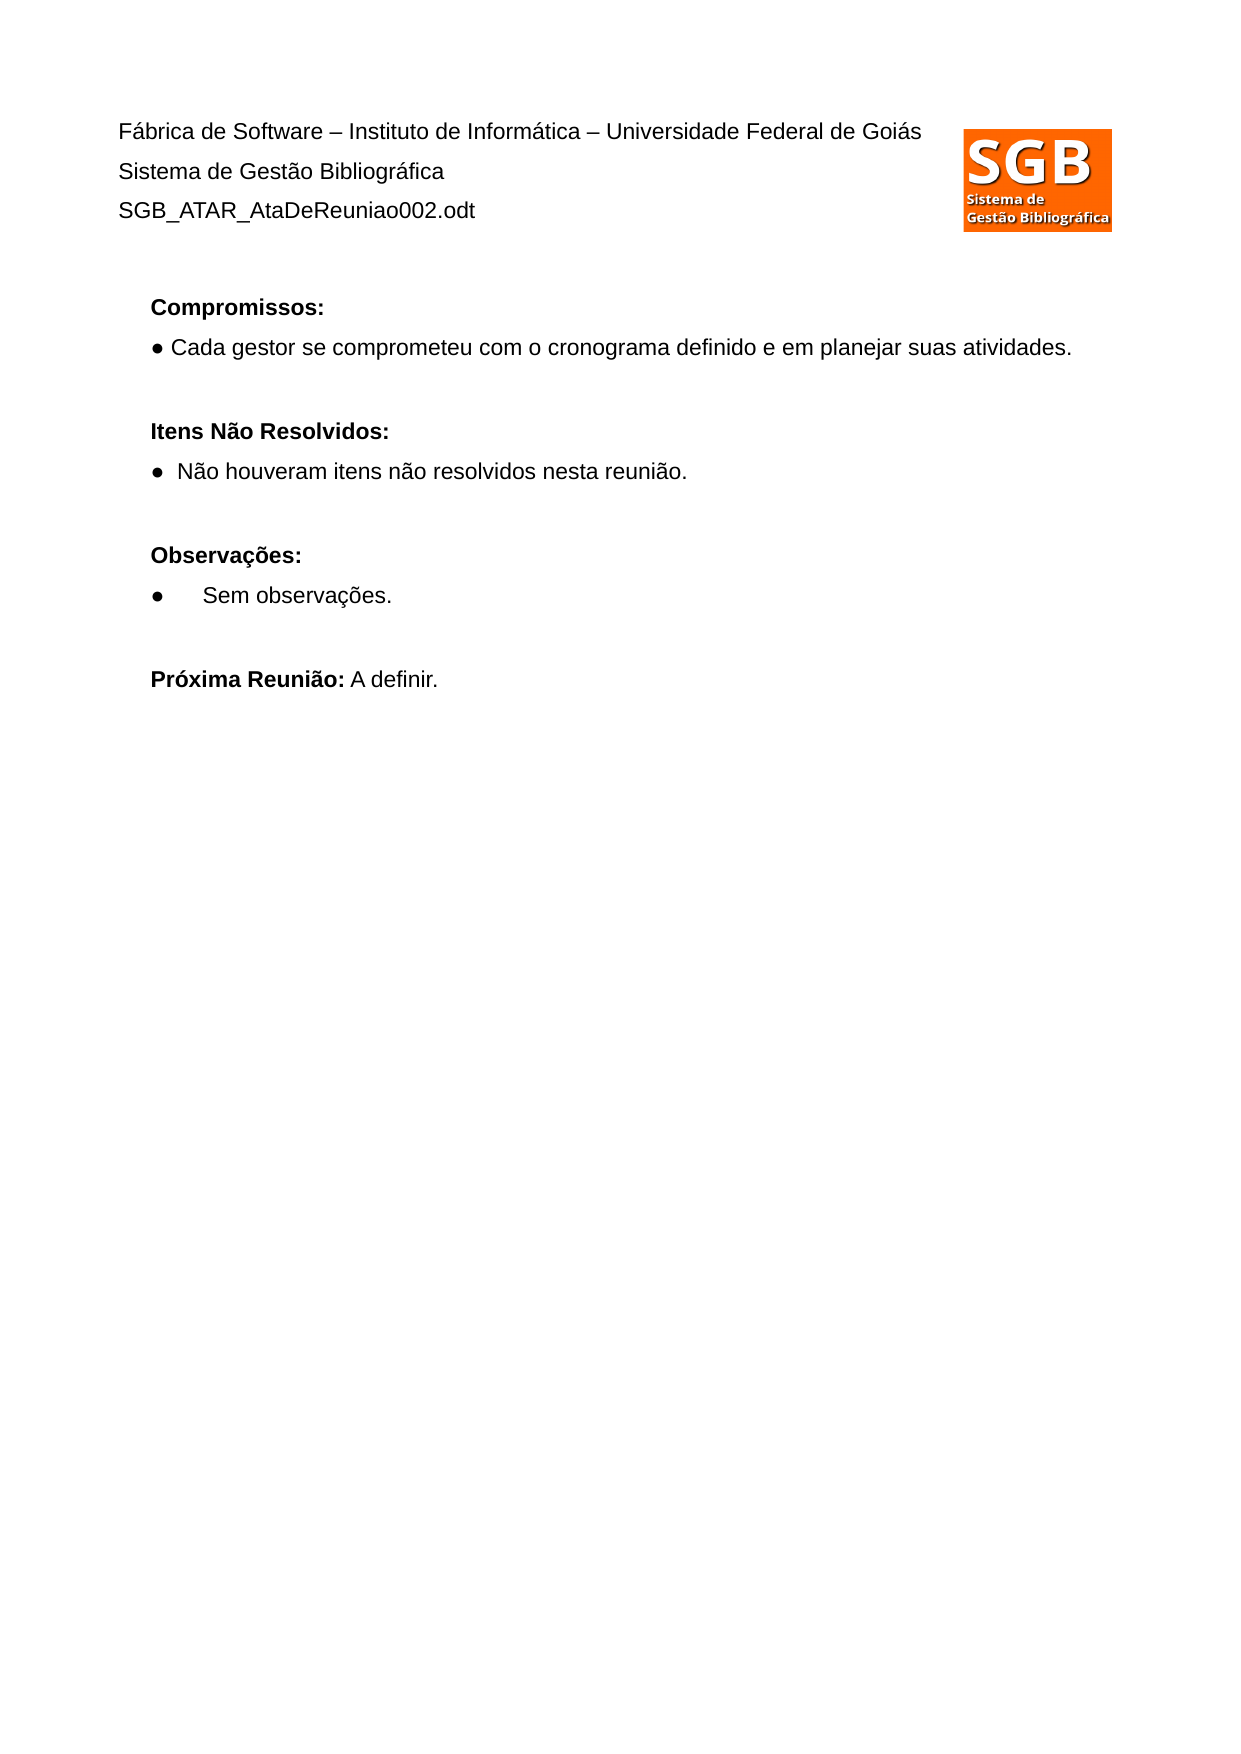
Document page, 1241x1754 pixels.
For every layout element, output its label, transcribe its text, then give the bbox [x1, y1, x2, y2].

text Compromissos: [118, 294, 1122, 320]
text Observações: [118, 542, 1122, 568]
picture [963, 129, 1112, 232]
text ● Cada gestor se comprometeu com o cronograma definido e em planejar suas atividades. [118, 334, 1122, 361]
text ● Não houveram itens não resolvidos nesta reunião. [118, 458, 1122, 484]
text Próxima Reunião: A definir. [118, 666, 1122, 692]
text Itens Não Resolvidos: [118, 418, 1122, 444]
text ● Sem observações. [118, 582, 1122, 608]
